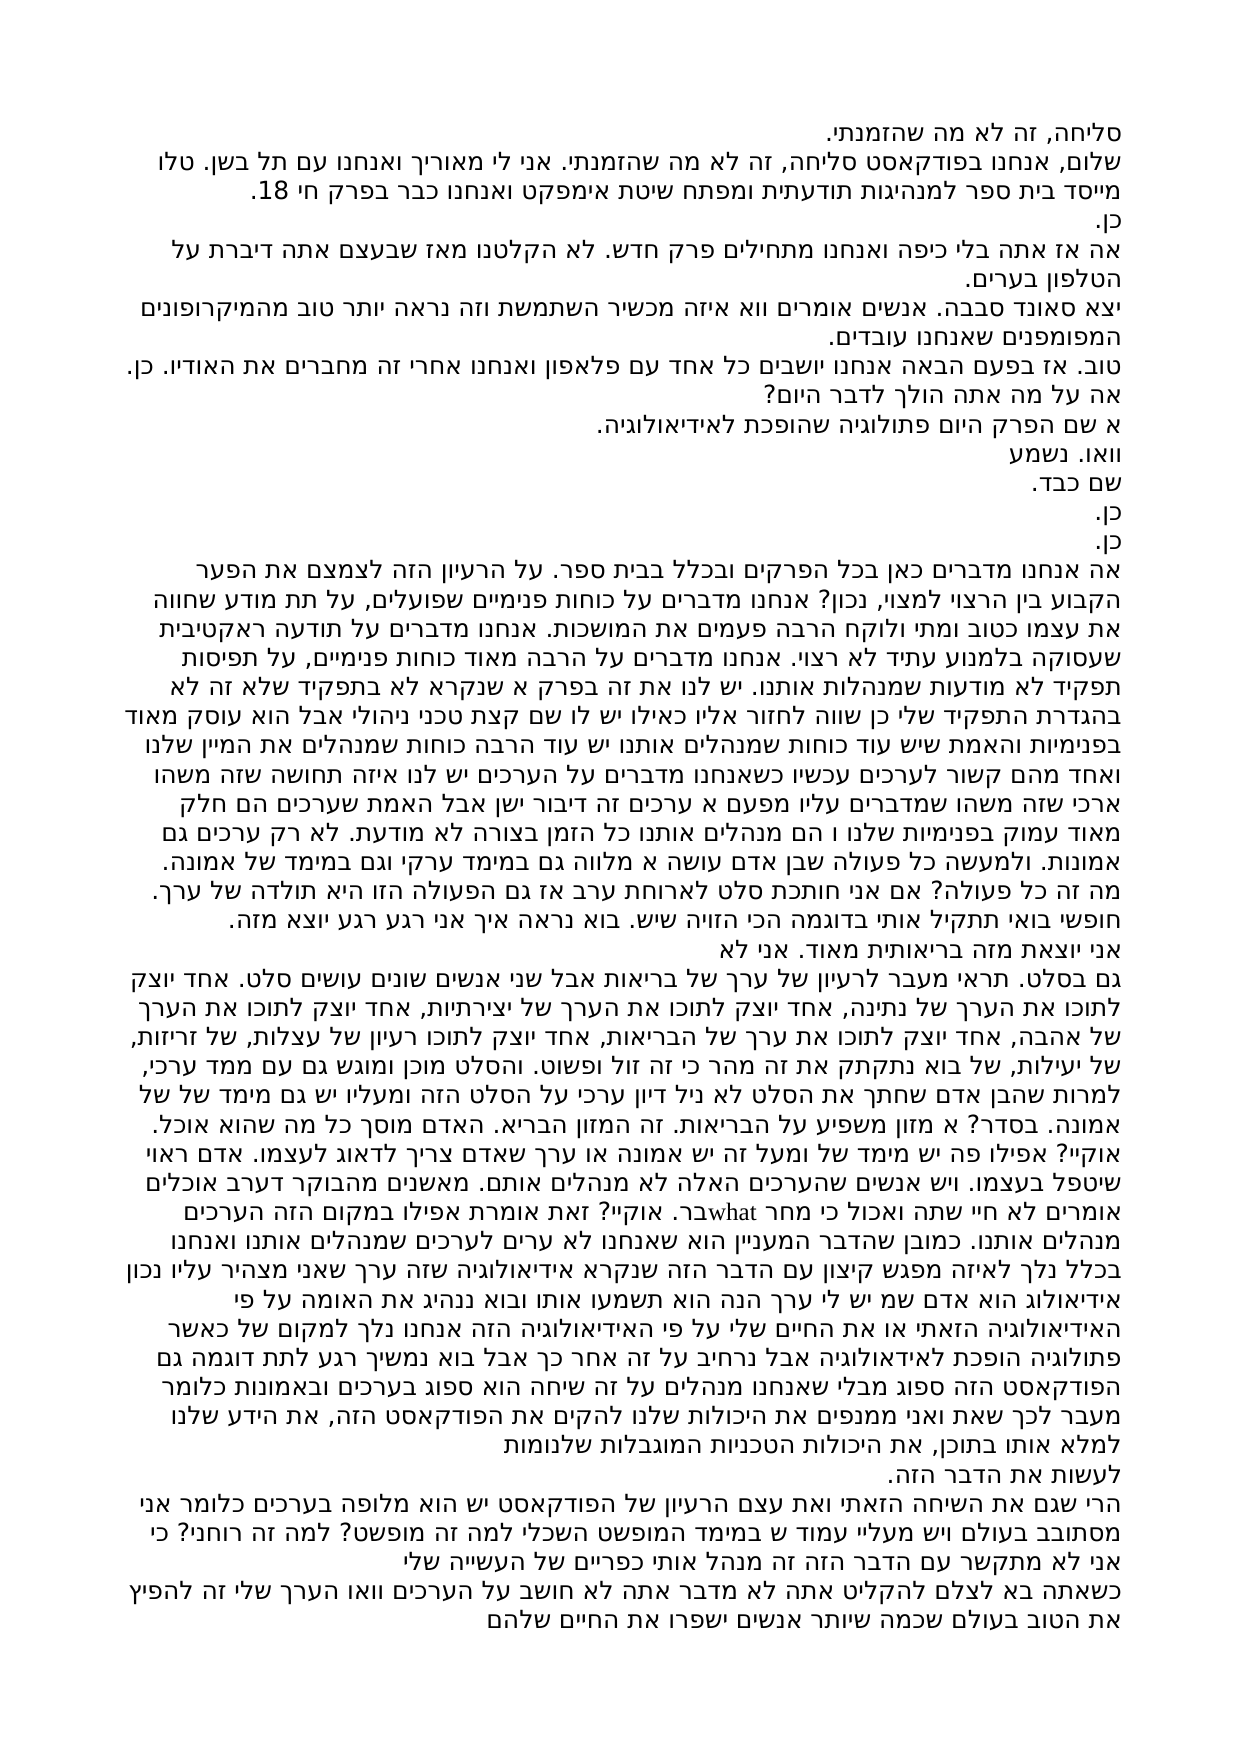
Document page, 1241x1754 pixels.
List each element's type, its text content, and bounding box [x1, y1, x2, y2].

text חופשי בואי תתקיל אותי בדוגמה הכי הזויה שיש. בוא נראה איך אני רגע רגע יוצא מזה. [118, 906, 1122, 935]
text כן. [118, 206, 1122, 235]
text אה אז אתה בלי כיפה ואנחנו מתחילים פרק חדש. לא הקלטנו מאז שבעצם אתה דיברת על הטלפון בערים. [118, 235, 1122, 293]
text יצא סאונד סבבה. אנשים אומרים ווא איזה מכשיר השתמשת וזה נראה יותר טוב מהמיקרופונים המפומפנים שאנחנו עובדים. [118, 293, 1122, 351]
text א שם הפרק היום פתולוגיה שהופכת לאידיאולוגיה. [118, 410, 1122, 439]
text שם כבד. [118, 468, 1122, 497]
text אה אנחנו מדברים כאן בכל הפרקים ובכלל בבית ספר. על הרעיון הזה לצמצם את הפער הקבוע בין הרצוי למצוי, נכון? אנחנו מדברים על כוחות פנימיים שפועלים, על תת מודע שחווה את עצמו כטוב ומתי ולוקח הרבה פעמים את המושכות. אנחנו מדברים על תודעה ראקטיבית שעסוקה בלמנוע עתיד לא רצוי. אנחנו מדברים על הרבה מאוד כוחות פנימיים, על תפיסות תפקיד לא מודעות שמנהלות אותנו. יש לנו את זה בפרק א שנקרא לא בתפקיד שלא זה לא בהגדרת התפקיד שלי כן שווה לחזור אליו כאילו יש לו שם קצת טכני ניהולי אבל הוא עוסק מאוד בפנימיות והאמת שיש עוד כוחות שמנהלים אותנו יש עוד הרבה כוחות שמנהלים את המיין שלנו ואחד מהם קשור לערכים עכשיו כשאנחנו מדברים על הערכים יש לנו איזה תחושה שזה משהו ארכי שזה משהו שמדברים עליו מפעם א ערכים זה דיבור ישן אבל האמת שערכים הם חלק מאוד עמוק בפנימיות שלנו ו הם מנהלים אותנו כל הזמן בצורה לא מודעת. לא רק ערכים גם אמונות. ולמעשה כל פעולה שבן אדם עושה א מלווה גם במימד ערקי וגם במימד של אמונה. [118, 556, 1122, 876]
text סליחה, זה לא מה שהזמנתי. [118, 118, 1122, 147]
text אני יוצאת מזה בריאותית מאוד. אני לא [118, 935, 1122, 964]
text כן. [118, 526, 1122, 556]
text וואו. נשמע [118, 439, 1122, 468]
text הרי שגם את השיחה הזאתי ואת עצם הרעיון של הפודקאסט יש הוא מלופה בערכים כלומר אני מסתובב בעולם ויש מעליי עמוד ש במימד המופשט השכלי למה זה מופשט? למה זה רוחני? כי אני לא מתקשר עם הדבר הזה זה מנהל אותי כפריים של העשייה שלי [118, 1489, 1122, 1577]
text כשאתה בא לצלם להקליט אתה לא מדבר אתה לא חושב על הערכים וואו הערך שלי זה להפיץ את הטוב בעולם שכמה שיותר אנשים ישפרו את החיים שלהם [118, 1577, 1122, 1635]
text שלום, אנחנו בפודקאסט סליחה, זה לא מה שהזמנתי. אני לי מאוריך ואנחנו עם תל בשן. טלו מייסד בית ספר למנהיגות תודעתית ומפתח שיטת אימפקט ואנחנו כבר בפרק חי 18. [118, 147, 1122, 206]
text כן. [118, 497, 1122, 526]
text גם בסלט. תראי מעבר לרעיון של ערך של בריאות אבל שני אנשים שונים עושים סלט. אחד יוצק לתוכו את הערך של נתינה, אחד יוצק לתוכו את הערך של יצירתיות, אחד יוצק לתוכו את הערך של אהבה, אחד יוצק לתוכו את ערך של הבריאות, אחד יוצק לתוכו רעיון של עצלות, של זריזות, של יעילות, של בוא נתקתק את זה מהר כי זה זול ופשוט. והסלט מוכן ומוגש גם עם ממד ערכי, למרות שהבן אדם שחתך את הסלט לא ניל דיון ערכי על הסלט הזה ומעליו יש גם מימד של של אמונה. בסדר? א מזון משפיע על הבריאות. זה המזון הבריא. האדם מוסך כל מה שהוא אוכל. אוקיי? אפילו פה יש מימד של ומעל זה יש אמונה או ערך שאדם צריך לדאוג לעצמו. אדם ראוי שיטפל בעצמו. ויש אנשים שהערכים האלה לא מנהלים אותם. מאשנים מהבוקר דערב אוכלים אומרים לא חיי שתה ואכול כי מחר whatבר. אוקיי? זאת אומרת אפילו במקום הזה הערכים מנהלים אותנו. כמובן שהדבר המעניין הוא שאנחנו לא ערים לערכים שמנהלים אותנו ואנחנו בכלל נלך לאיזה מפגש קיצון עם הדבר הזה שנקרא אידיאולוגיה שזה ערך שאני מצהיר עליו נכון אידיאולוג הוא אדם שמ יש לי ערך הנה הוא תשמעו אותו ובוא ננהיג את האומה על פי האידיאולוגיה הזאתי או את החיים שלי על פי האידיאולוגיה הזה אנחנו נלך למקום של כאשר פתולוגיה הופכת לאידאולוגיה אבל נרחיב על זה אחר כך אבל בוא נמשיך רגע לתת דוגמה גם הפודקאסט הזה ספוג מבלי שאנחנו מנהלים על זה שיחה הוא ספוג בערכים ובאמונות כלומר מעבר לכך שאת ואני ממנפים את היכולות שלנו להקים את הפודקאסט הזה, את הידע שלנו למלא אותו בתוכן, את היכולות הטכניות המוגבלות שלנומות [118, 964, 1122, 1460]
text מה זה כל פעולה? אם אני חותכת סלט לארוחת ערב אז גם הפעולה הזו היא תולדה של ערך. [118, 876, 1122, 906]
text טוב. אז בפעם הבאה אנחנו יושבים כל אחד עם פלאפון ואנחנו אחרי זה מחברים את האודיו. כן. [118, 351, 1122, 381]
text אה על מה אתה הולך לדבר היום? [118, 381, 1122, 410]
text לעשות את הדבר הזה. [118, 1460, 1122, 1489]
